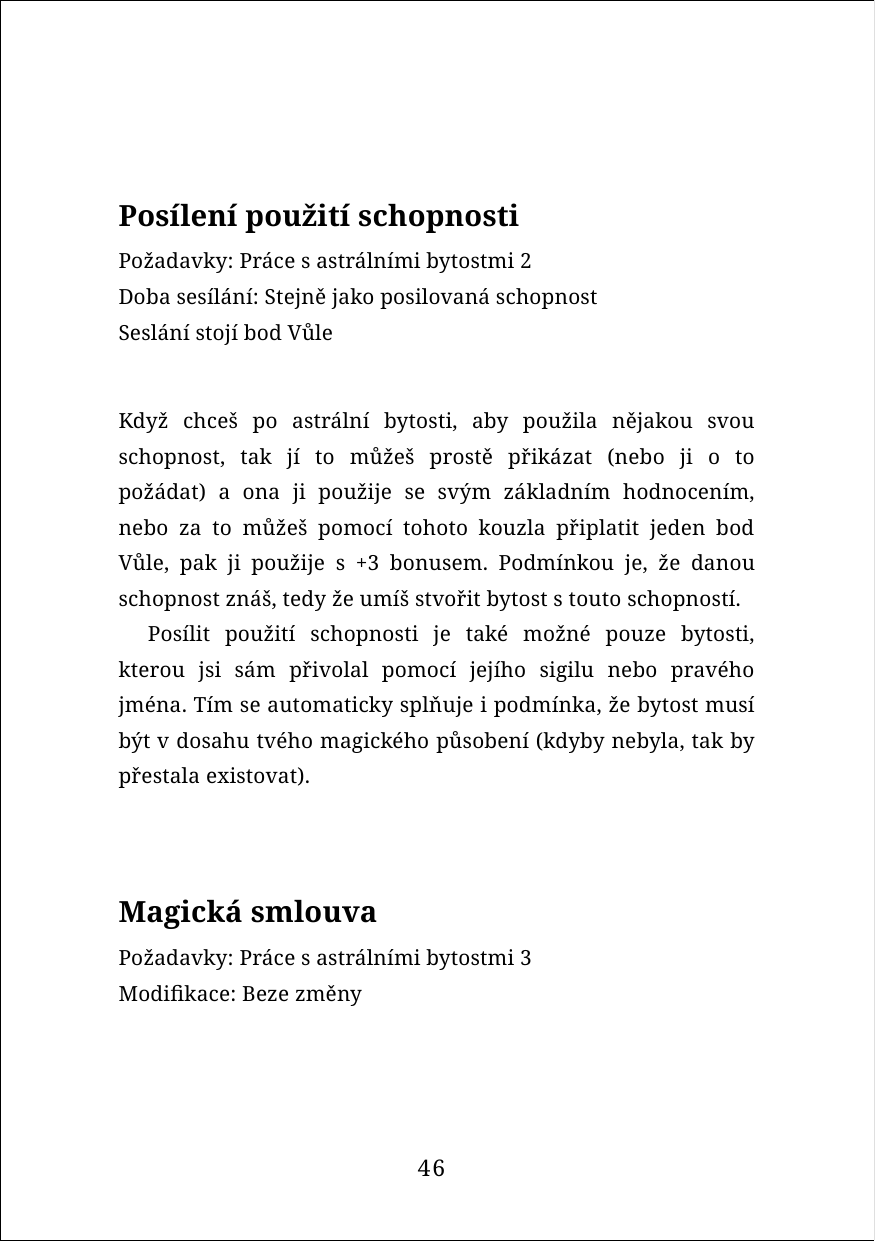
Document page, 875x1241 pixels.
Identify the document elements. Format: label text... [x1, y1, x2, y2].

text Když chceš po astrální bytosti, aby použila nějakou svou schopnost, tak jí to můžeš prostě přikázat (nebo ji o to požádat) a ona ji použije se svým základním hodnocením, nebo za to můžeš pomocí tohoto kouzla připlatit jeden bod Vůle, pak ji použije s +3 bonusem. Podmínkou je, že danou schopnost znáš, tedy že umíš stvořit bytost s touto schopností. Posílit použití schopnosti je také možné pouze bytosti, kterou jsi sám přivolal pomocí jejího sigilu nebo pravého jména. Tím se automaticky splňuje i podmínka, že bytost musí být v dosahu tvého magického působení (kdyby nebyla, tak by přestala existovat). [118, 406, 756, 790]
text Požadavky: Práce s astrálními bytostmi 3 Modifikace: Beze změny [118, 943, 756, 1007]
subtitle Posílení použití schopnosti [118, 195, 756, 235]
subtitle Magická smlouva [118, 892, 756, 931]
text Požadavky: Práce s astrálními bytostmi 2 Doba sesílání: Stejně jako posilovaná schopnost Seslání stojí bod Vůle [118, 247, 756, 382]
